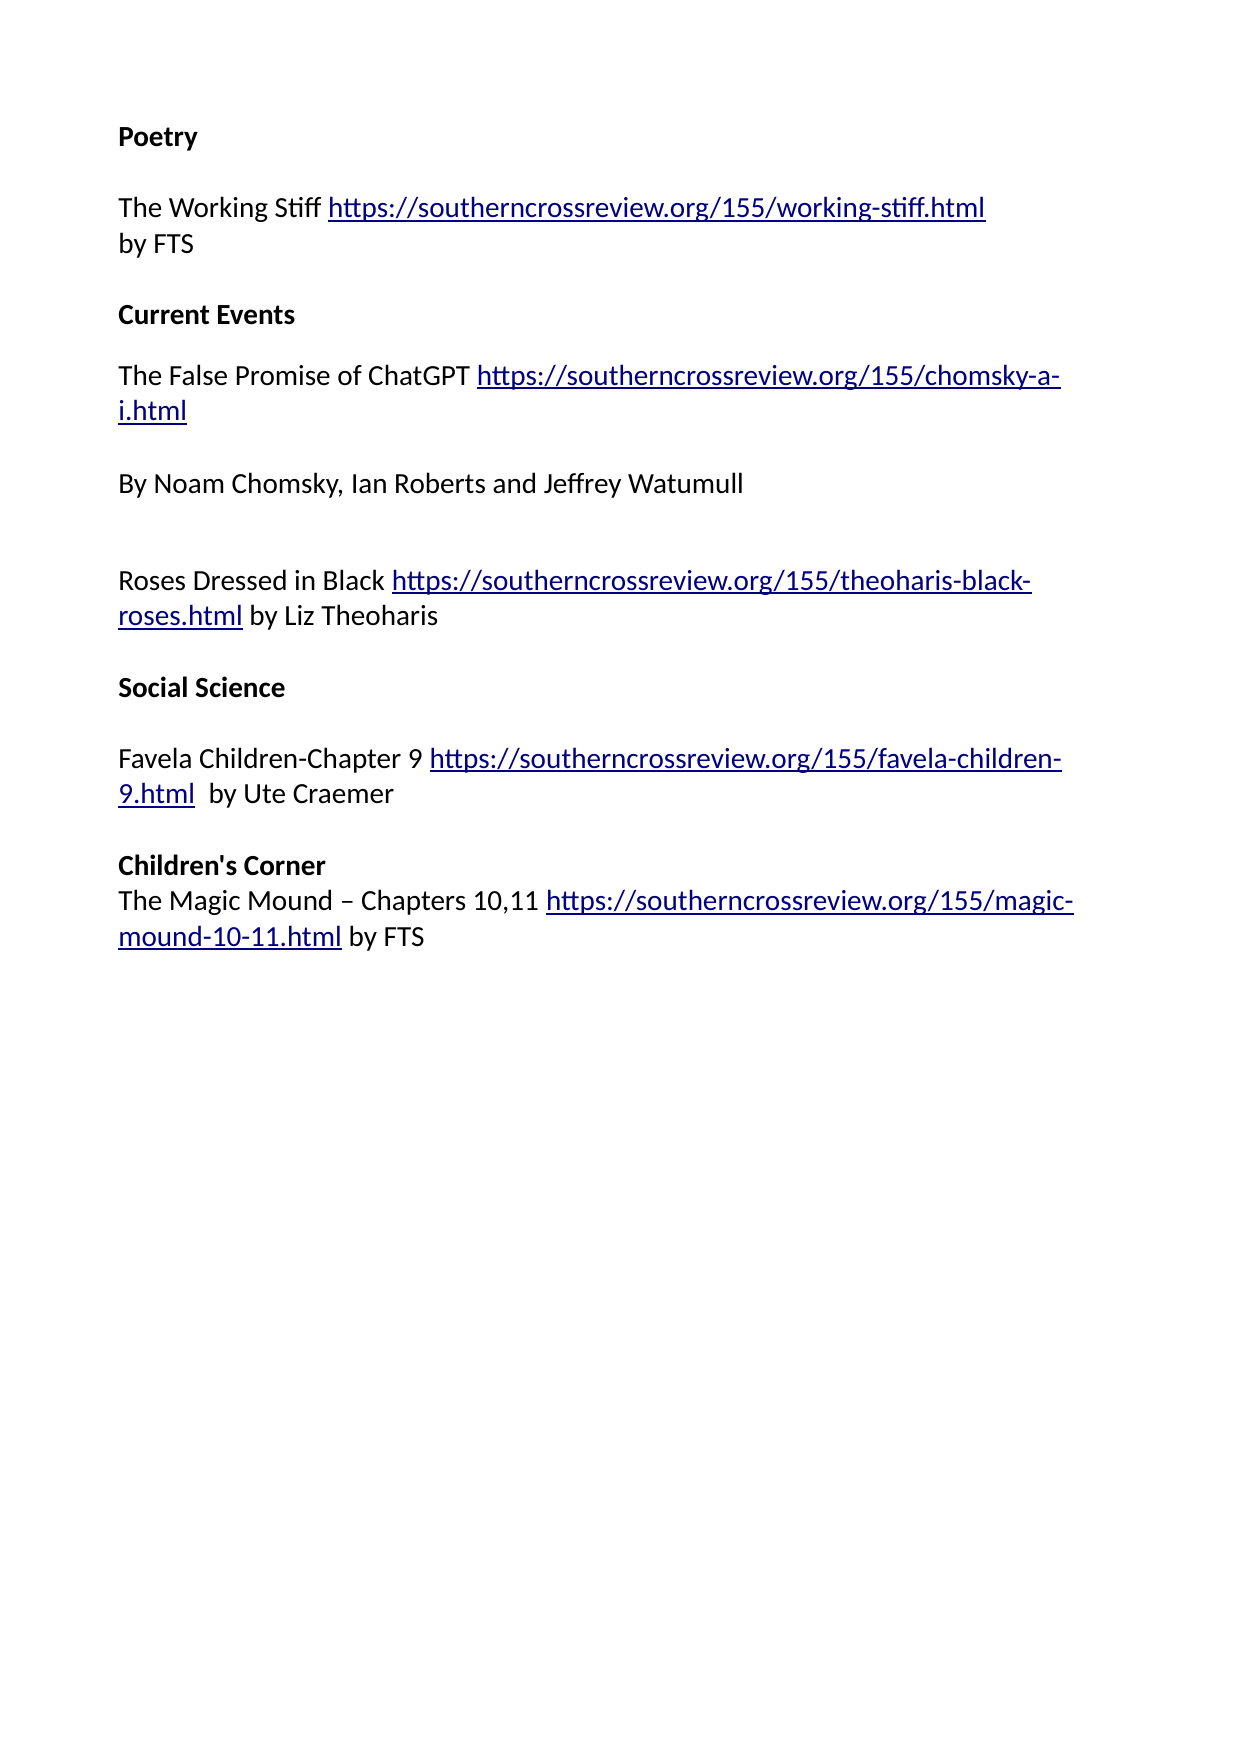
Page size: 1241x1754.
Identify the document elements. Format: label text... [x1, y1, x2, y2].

subtitle The False Promise of ChatGPT https://southerncrossreview.org/155/chomsky-a-i.html [118, 357, 1122, 428]
text The Magic Mound – Chapters 10,11 https://southerncrossreview.org/155/magic-mound-10-11.html by FTS [118, 882, 1122, 954]
text Favela Children-Chapter 9 https://southerncrossreview.org/155/favela-children-9.html by Ute Craemer [118, 740, 1122, 811]
subtitle By Noam Chomsky, Ian Roberts and Jeffrey Watumull [118, 466, 1122, 501]
text Social Science [118, 669, 1122, 704]
text Roses Dressed in Black https://southerncrossreview.org/155/theoharis-black-roses.html by Liz Theoharis [118, 562, 1122, 633]
text The Working Stiff https://southerncrossreview.org/155/working-stiff.html [118, 189, 1122, 225]
text by FTS [118, 225, 1122, 261]
text Current Events [118, 296, 1122, 332]
text Children's Corner [118, 847, 1122, 882]
text Poetry [118, 118, 1122, 154]
